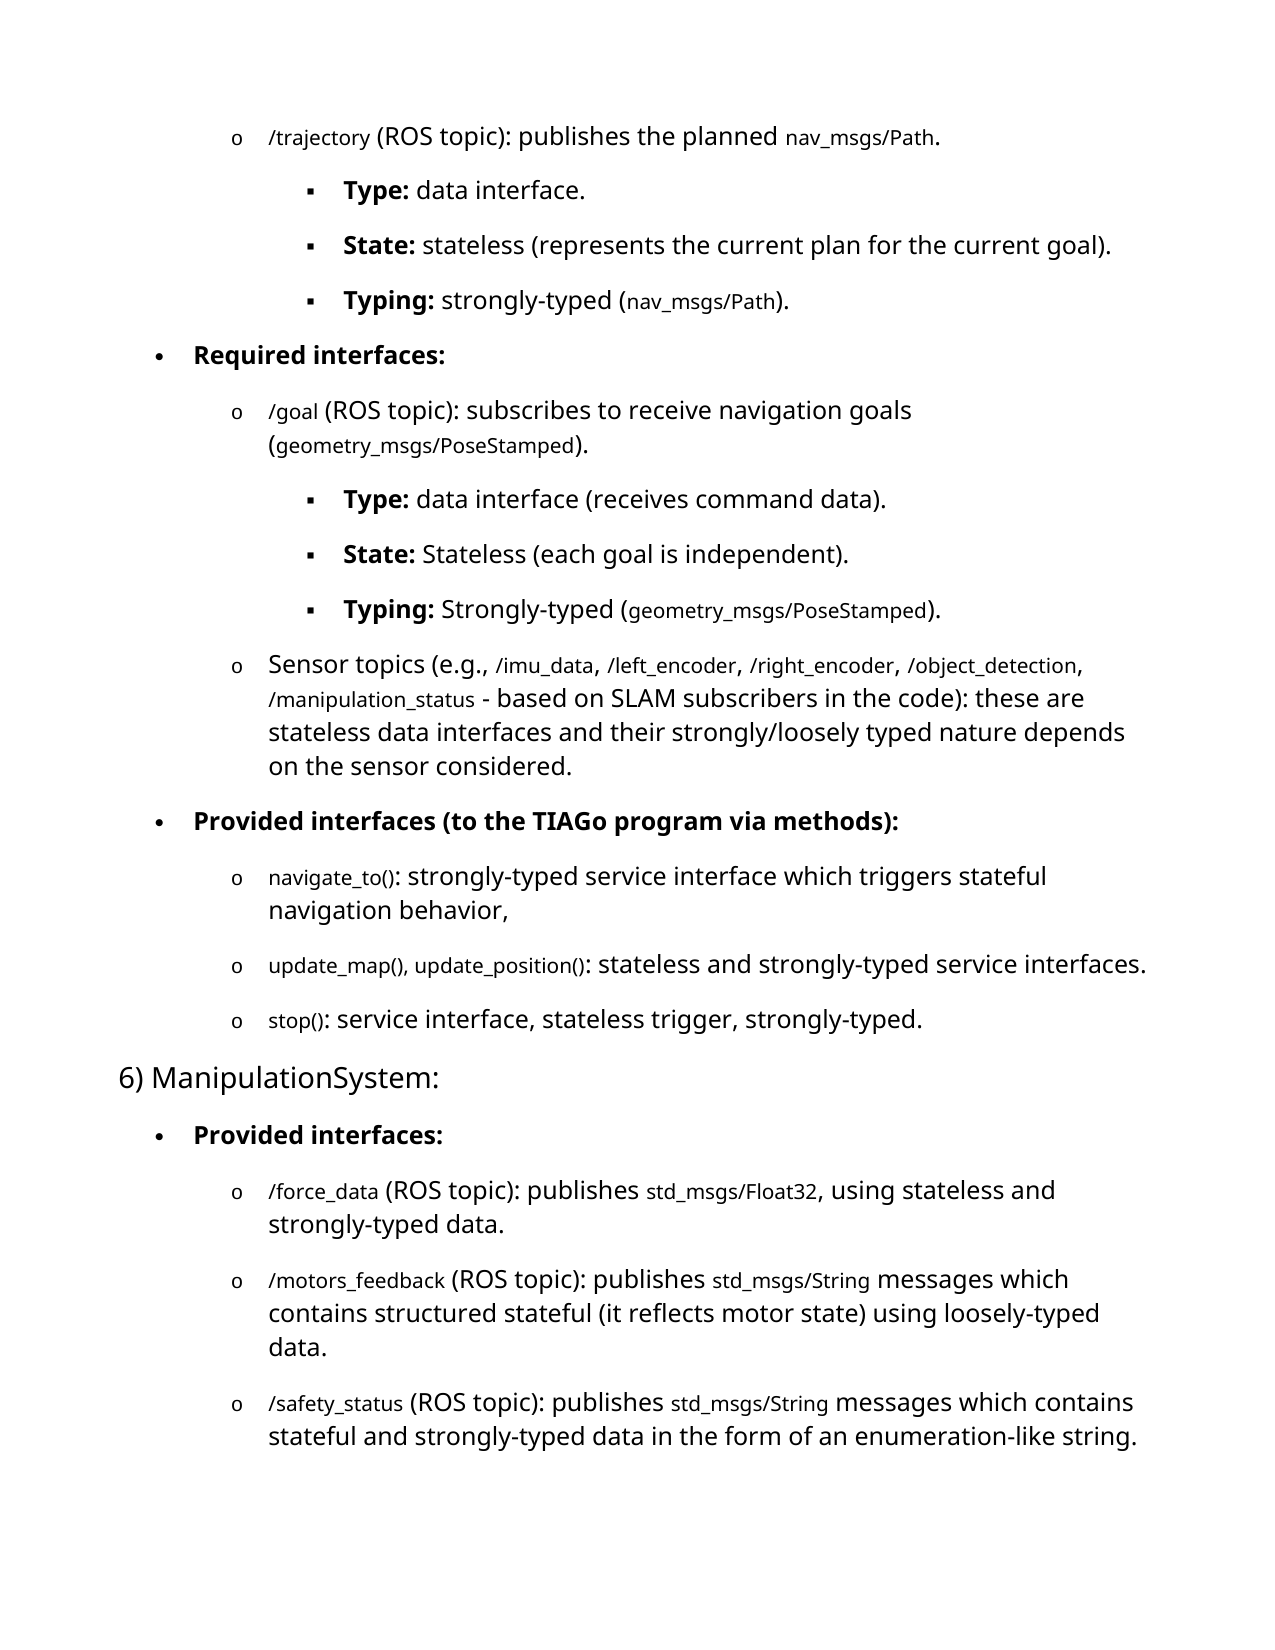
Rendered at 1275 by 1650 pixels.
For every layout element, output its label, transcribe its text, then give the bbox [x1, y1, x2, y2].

list stop(): service interface, stateless trigger, strongly-typed. [231, 1002, 1157, 1036]
list Provided interfaces: [156, 1117, 1157, 1152]
list /trajectory (ROS topic): publishes the planned nav_msgs/Path. [231, 118, 1157, 152]
text 6) ManipulationSystem: [118, 1057, 1157, 1097]
list Type: data interface. [306, 173, 1157, 207]
list State: Stateless (each goal is independent). [306, 536, 1157, 571]
list Type: data interface (receives command data). [306, 482, 1157, 516]
list navigate_to(): strongly-typed service interface which triggers stateful navigation behavior, [231, 858, 1157, 926]
list /goal (ROS topic): subscribes to receive navigation goals (geometry_msgs/PoseStamped). [231, 393, 1157, 461]
list Typing: Strongly-typed (geometry_msgs/PoseStamped). [306, 591, 1157, 625]
list Provided interfaces (to the TIAGo program via methods): [156, 803, 1157, 837]
list Typing: strongly-typed (nav_msgs/Path). [306, 283, 1157, 317]
list /force_data (ROS topic): publishes std_msgs/Float32, using stateless and strongly-typed data. [231, 1172, 1157, 1241]
list update_map(), update_position(): stateless and strongly-typed service interfaces. [231, 947, 1157, 981]
list Sensor topics (e.g., /imu_data, /left_encoder, /right_encoder, /object_detection, /manipulation_status - based on SLAM subscribers in the code): these are stateless data interfaces and their strongly/loosely typed nature depends on the sensor considered. [231, 646, 1157, 782]
list /motors_feedback (ROS topic): publishes std_msgs/String messages which contains structured stateful (it reflects motor state) using loosely-typed data. [231, 1261, 1157, 1363]
list State: stateless (represents the current plan for the current goal). [306, 228, 1157, 262]
list /safety_status (ROS topic): publishes std_msgs/String messages which contains stateful and strongly-typed data in the form of an enumeration-like string. [231, 1384, 1157, 1452]
list Required interfaces: [156, 338, 1157, 372]
